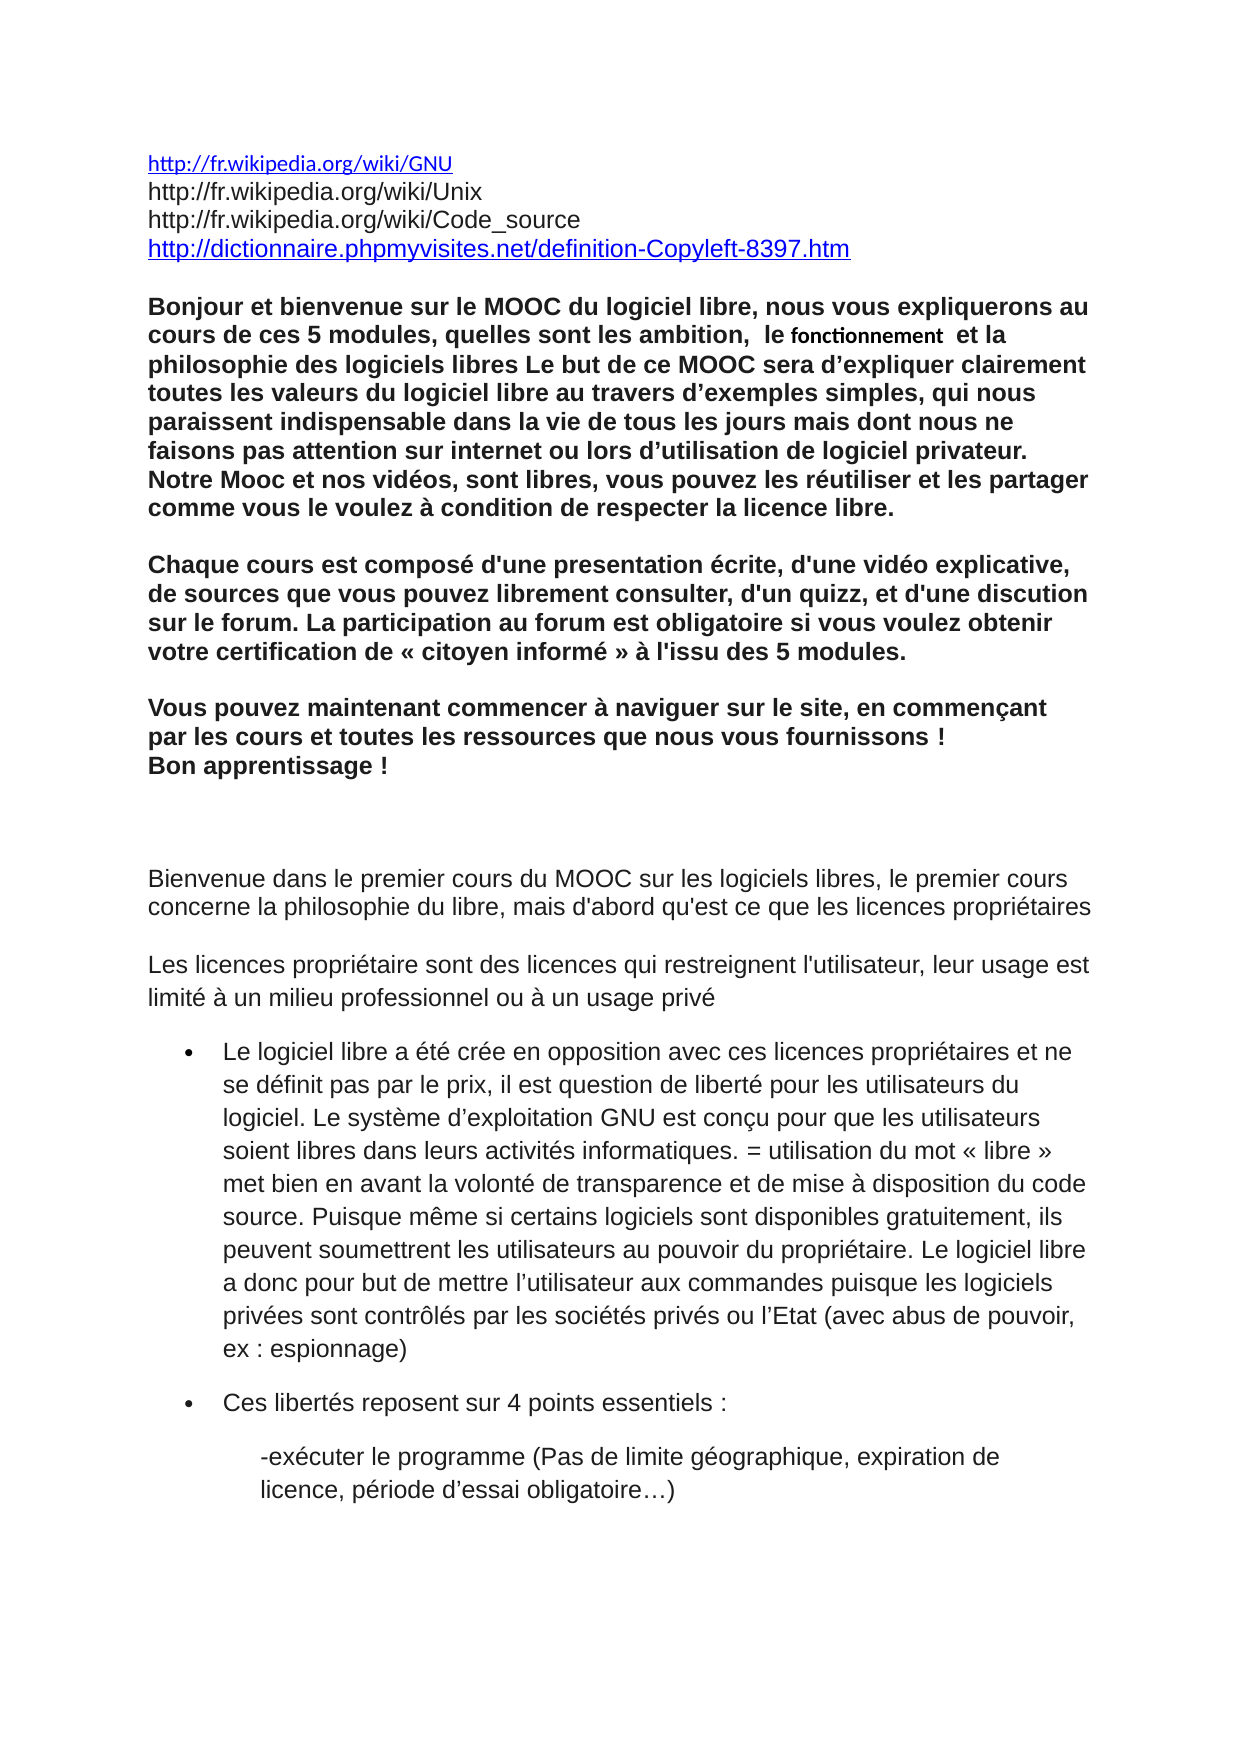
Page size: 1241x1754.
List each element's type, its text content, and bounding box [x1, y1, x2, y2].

list Le logiciel libre a été crée en opposition avec ces licences propriétaires et ne se définit pas par le prix, il est question de liberté pour les utilisateurs du logiciel. Le système d’exploitation GNU est conçu pour que les utilisateurs soient libres dans leurs activités informatiques. = utilisation du mot « libre » met bien en avant la volonté de transparence et de mise à disposition du code source. Puisque même si certains logiciels sont disponibles gratuitement, ils peuvent soumettrent les utilisateurs au pouvoir du propriétaire. Le logiciel libre a donc pour but de mettre l’utilisateur aux commandes puisque les logiciels privées sont contrôlés par les sociétés privés ou l’Etat (avec abus de pouvoir, ex : espionnage) [185, 1037, 1093, 1363]
text http://fr.wikipedia.org/wiki/Unix [148, 177, 1093, 206]
list -exécuter le programme (Pas de limite géographique, expiration de licence, période d’essai obligatoire…) [223, 1442, 1093, 1503]
text Chaque cours est composé d'une presentation écrite, d'une vidéo explicative, de sources que vous pouvez librement consulter, d'un quizz, et d'une discution sur le forum. La participation au forum est obligatoire si vous voulez obtenir votre certification de « citoyen informé » à l'issu des 5 modules. [148, 550, 1093, 665]
list Ces libertés reposent sur 4 points essentiels : [185, 1388, 1093, 1416]
text http://dictionnaire.phpmyvisites.net/definition-Copyleft-8397.htm [148, 234, 1093, 263]
text Vous pouvez maintenant commencer à naviguer sur le site, en commençant par les cours et toutes les ressources que nous vous fournissons ! [148, 693, 1093, 751]
text Bienvenue dans le premier cours du MOOC sur les logiciels libres, le premier cours concerne la philosophie du libre, mais d'abord qu'est ce que les licences propriétaires [148, 863, 1093, 921]
text Bon apprentissage ! [148, 751, 1093, 779]
text Bonjour et bienvenue sur le MOOC du logiciel libre, nous vous expliquerons au cours de ces 5 modules, quelles sont les ambition, le fonctionnement et la philosophie des logiciels libres Le but de ce MOOC sera d’expliquer clairement toutes les valeurs du logiciel libre au travers d’exemples simples, qui nous paraissent indispensable dans la vie de tous les jours mais dont nous ne faisons pas attention sur internet ou lors d’utilisation de logiciel privateur. Notre Mooc et nos vidéos, sont libres, vous pouvez les réutiliser et les partager comme vous le voulez à condition de respecter la licence libre. [148, 292, 1093, 522]
text http://fr.wikipedia.org/wiki/GNU [148, 148, 1093, 177]
text http://fr.wikipedia.org/wiki/Code_source [148, 206, 1093, 234]
text Les licences propriétaire sont des licences qui restreignent l'utilisateur, leur usage est limité à un milieu professionnel ou à un usage privé [148, 950, 1093, 1012]
